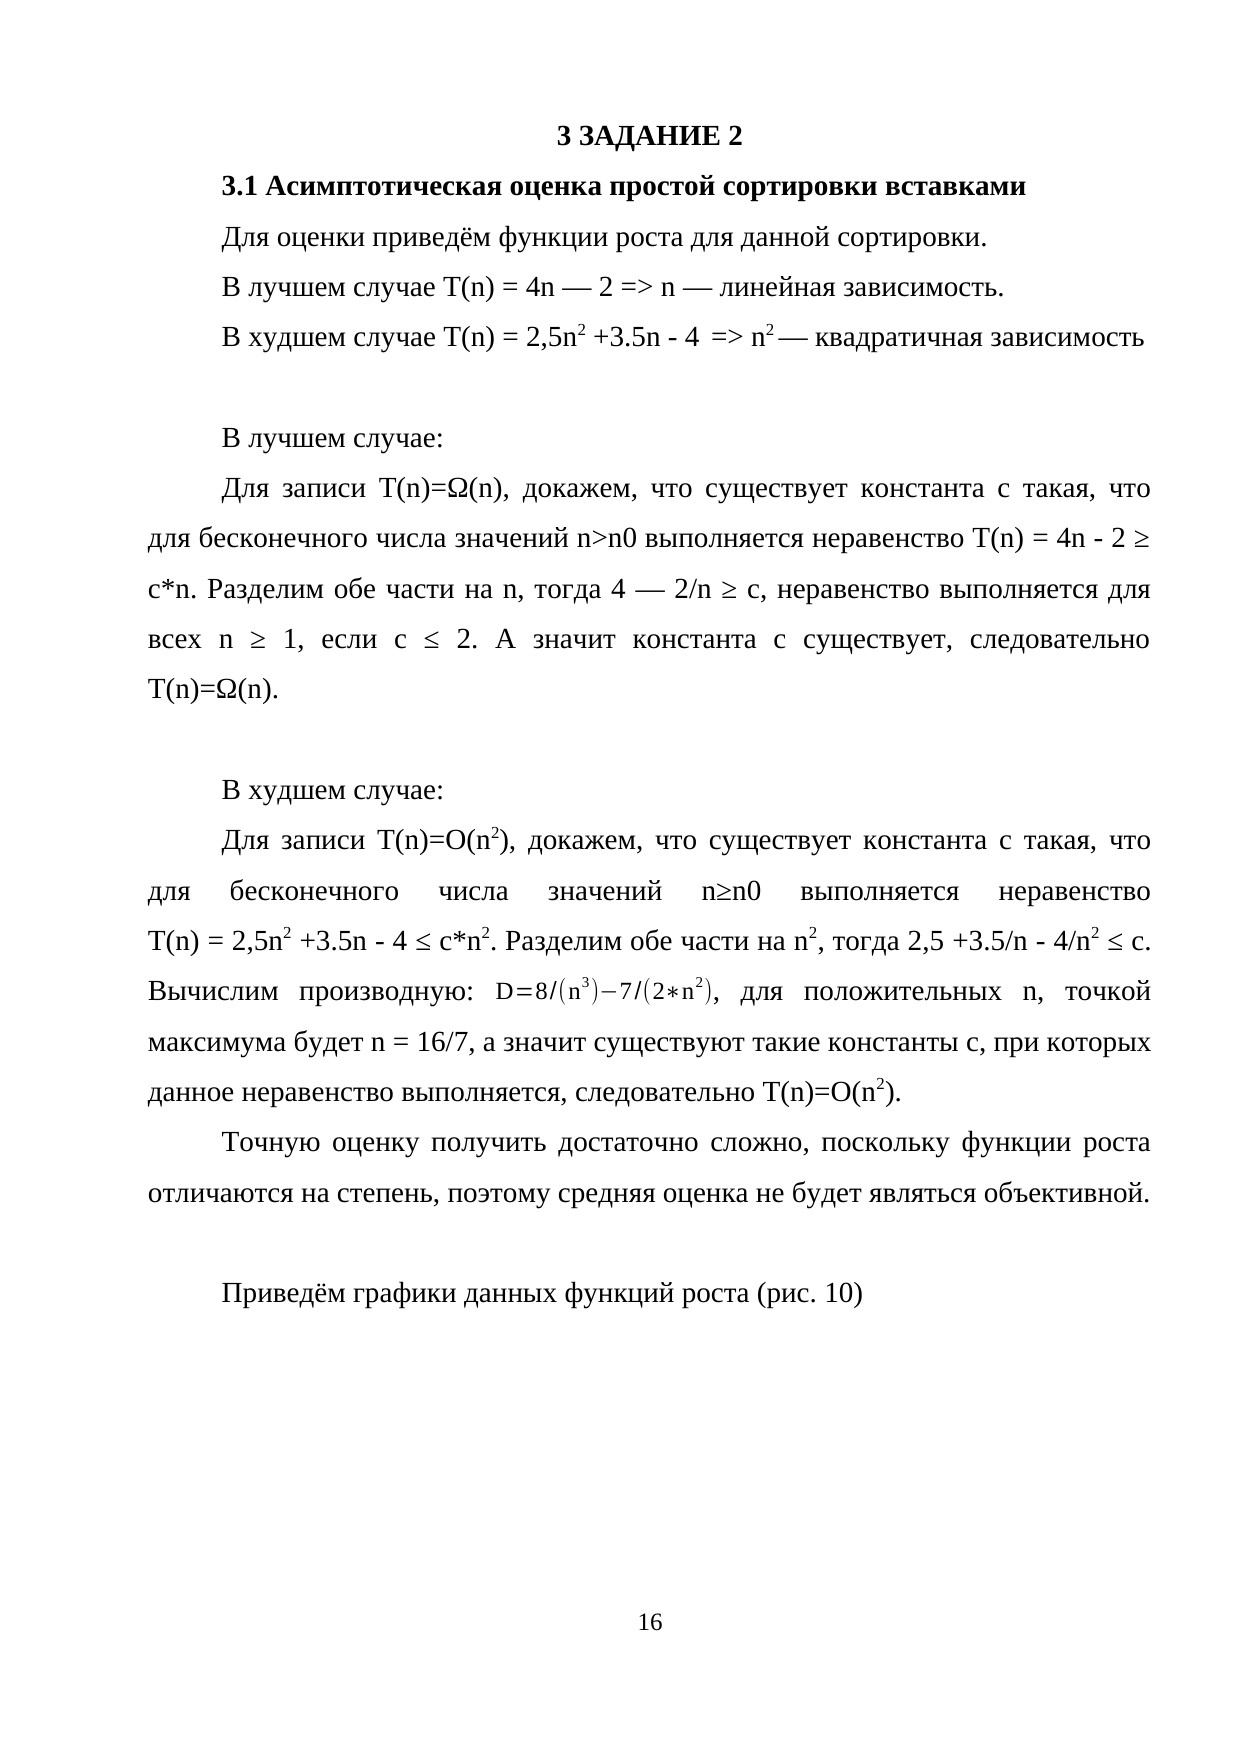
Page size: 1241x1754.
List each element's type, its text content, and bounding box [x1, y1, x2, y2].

text Для записи T(n)=Ω(n), докажем, что существует константа с такая, что для бесконечного числа значений n>n0 выполняется неравенство T(n) = 4n - 2 ≥ c*n. Разделим обе части на n, тогда 4 — 2/n ≥ c, неравенство выполняется для всех n ≥ 1, если c ≤ 2. А значит константа c существует, следовательно T(n)=Ω(n). [148, 470, 1152, 705]
text 3.1 Асимптотическая оценка простой сортировки вставками [148, 168, 1152, 202]
text В лучшем случае: [148, 420, 1152, 453]
text Для записи T(n)=O(n2), докажем, что существует константа с такая, что для бесконечного числа значений n≥n0 выполняется неравенство T(n) = 2,5n2 +3.5n - 4 ≤ c*n2. Разделим обе части на n2, тогда 2,5 +3.5/n - 4/n2 ≤ c. Вычислим производную: , для положительных n, точкой максимума будет n = 16/7, а значит существуют такие константы c, при которых данное неравенство выполняется, следовательно T(n)=O(n2). [148, 822, 1152, 1108]
text Для оценки приведём функции роста для данной сортировки. [148, 219, 1152, 252]
text Точную оценку получить достаточно сложно, поскольку функции роста отличаются на степень, поэтому средняя оценка не будет являться объективной. [148, 1124, 1152, 1208]
text Приведём графики данных функций роста (рис. 10) [148, 1275, 1152, 1309]
text В худшем случае: [148, 772, 1152, 806]
text 3 ЗАДАНИЕ 2 [148, 118, 1152, 152]
text В лучшем случае T(n) = 4n — 2 => n — линейная зависимость. [148, 269, 1152, 303]
text В худшем случае T(n) = 2,5n2 +3.5n - 4 => n2 — квадратичная зависимость [148, 319, 1152, 353]
